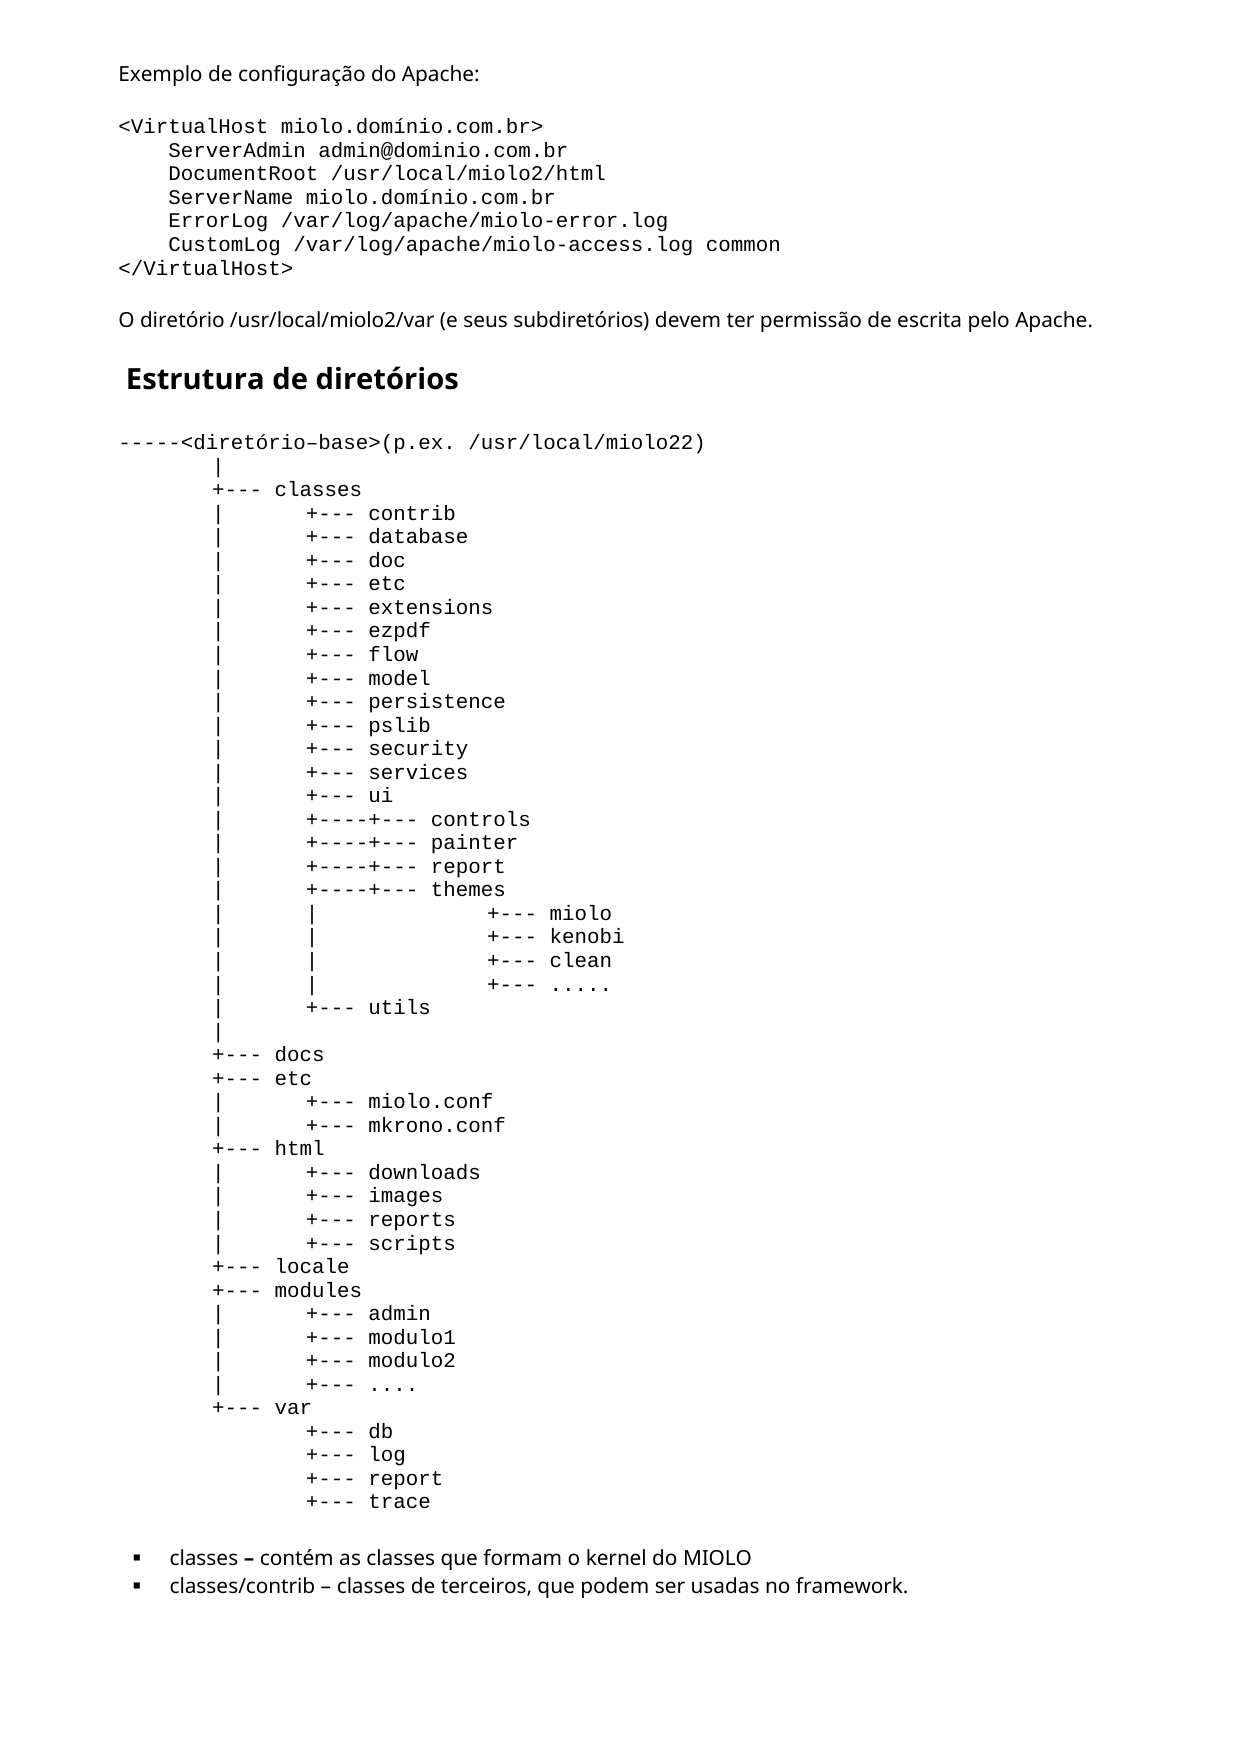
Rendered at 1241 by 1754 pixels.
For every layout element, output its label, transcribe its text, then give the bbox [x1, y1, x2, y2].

text | | +--- miolo [118, 903, 1181, 927]
text | +----+--- painter [118, 832, 1181, 856]
text | +--- services [118, 762, 1181, 785]
text +--- etc [118, 1068, 1181, 1091]
text ServerAdmin admin@dominio.com.br [118, 140, 1181, 163]
text ServerName miolo.domínio.com.br [118, 187, 1181, 211]
text | +--- modulo2 [118, 1350, 1181, 1374]
text Exemplo de configuração do Apache: [118, 59, 1181, 87]
text -----<diretório–base>(p.ex. /usr/local/miolo22) [118, 432, 1181, 456]
list classes – contém as classes que formam o kernel do MIOLO [132, 1543, 1181, 1572]
text | +----+--- controls [118, 809, 1181, 832]
text </VirtualHost> [118, 258, 1181, 281]
text | +--- contrib [118, 503, 1181, 526]
text | | +--- ..... [118, 974, 1181, 997]
text | +--- ezpdf [118, 621, 1181, 644]
text +--- log [118, 1444, 1181, 1468]
text | | +--- clean [118, 950, 1181, 974]
text | +--- ui [118, 785, 1181, 809]
text | +--- pslib [118, 715, 1181, 738]
text | +--- reports [118, 1209, 1181, 1233]
text <VirtualHost miolo.domínio.com.br> [118, 116, 1181, 140]
text +--- classes [118, 479, 1181, 503]
text | +--- images [118, 1186, 1181, 1209]
text | +--- scripts [118, 1233, 1181, 1256]
text | +--- miolo.conf [118, 1091, 1181, 1115]
text | +--- .... [118, 1374, 1181, 1397]
text ErrorLog /var/log/apache/miolo-error.log [118, 211, 1181, 234]
text CustomLog /var/log/apache/miolo-access.log common [118, 234, 1181, 258]
text | +--- mkrono.conf [118, 1115, 1181, 1138]
text | +--- etc [118, 573, 1181, 597]
text | [118, 456, 1181, 479]
text | +--- utils [118, 997, 1181, 1021]
text +--- html [118, 1138, 1181, 1162]
text | +--- flow [118, 644, 1181, 668]
text O diretório /usr/local/miolo2/var (e seus subdiretórios) devem ter permissão de escrita pelo Apache. [118, 305, 1181, 333]
list classes/contrib – classes de terceiros, que podem ser usadas no framework. [132, 1572, 1181, 1600]
text +--- modules [118, 1280, 1181, 1303]
text +--- trace [118, 1492, 1181, 1515]
text | +--- persistence [118, 691, 1181, 715]
text | [118, 1021, 1181, 1044]
text +--- report [118, 1468, 1181, 1492]
text DocumentRoot /usr/local/miolo2/html [118, 163, 1181, 187]
text | | +--- kenobi [118, 927, 1181, 950]
text | +----+--- themes [118, 879, 1181, 903]
text | +--- security [118, 738, 1181, 762]
text +--- docs [118, 1044, 1181, 1068]
text | +--- modulo1 [118, 1327, 1181, 1350]
text | +--- admin [118, 1303, 1181, 1327]
text | +--- model [118, 668, 1181, 691]
text | +--- downloads [118, 1162, 1181, 1186]
text | +----+--- report [118, 856, 1181, 879]
text +--- locale [118, 1256, 1181, 1280]
text +--- var [118, 1397, 1181, 1421]
text | +--- database [118, 526, 1181, 550]
text +--- db [118, 1421, 1181, 1444]
text | +--- doc [118, 550, 1181, 573]
text | +--- extensions [118, 597, 1181, 621]
subtitle Estrutura de diretórios [118, 358, 1181, 398]
